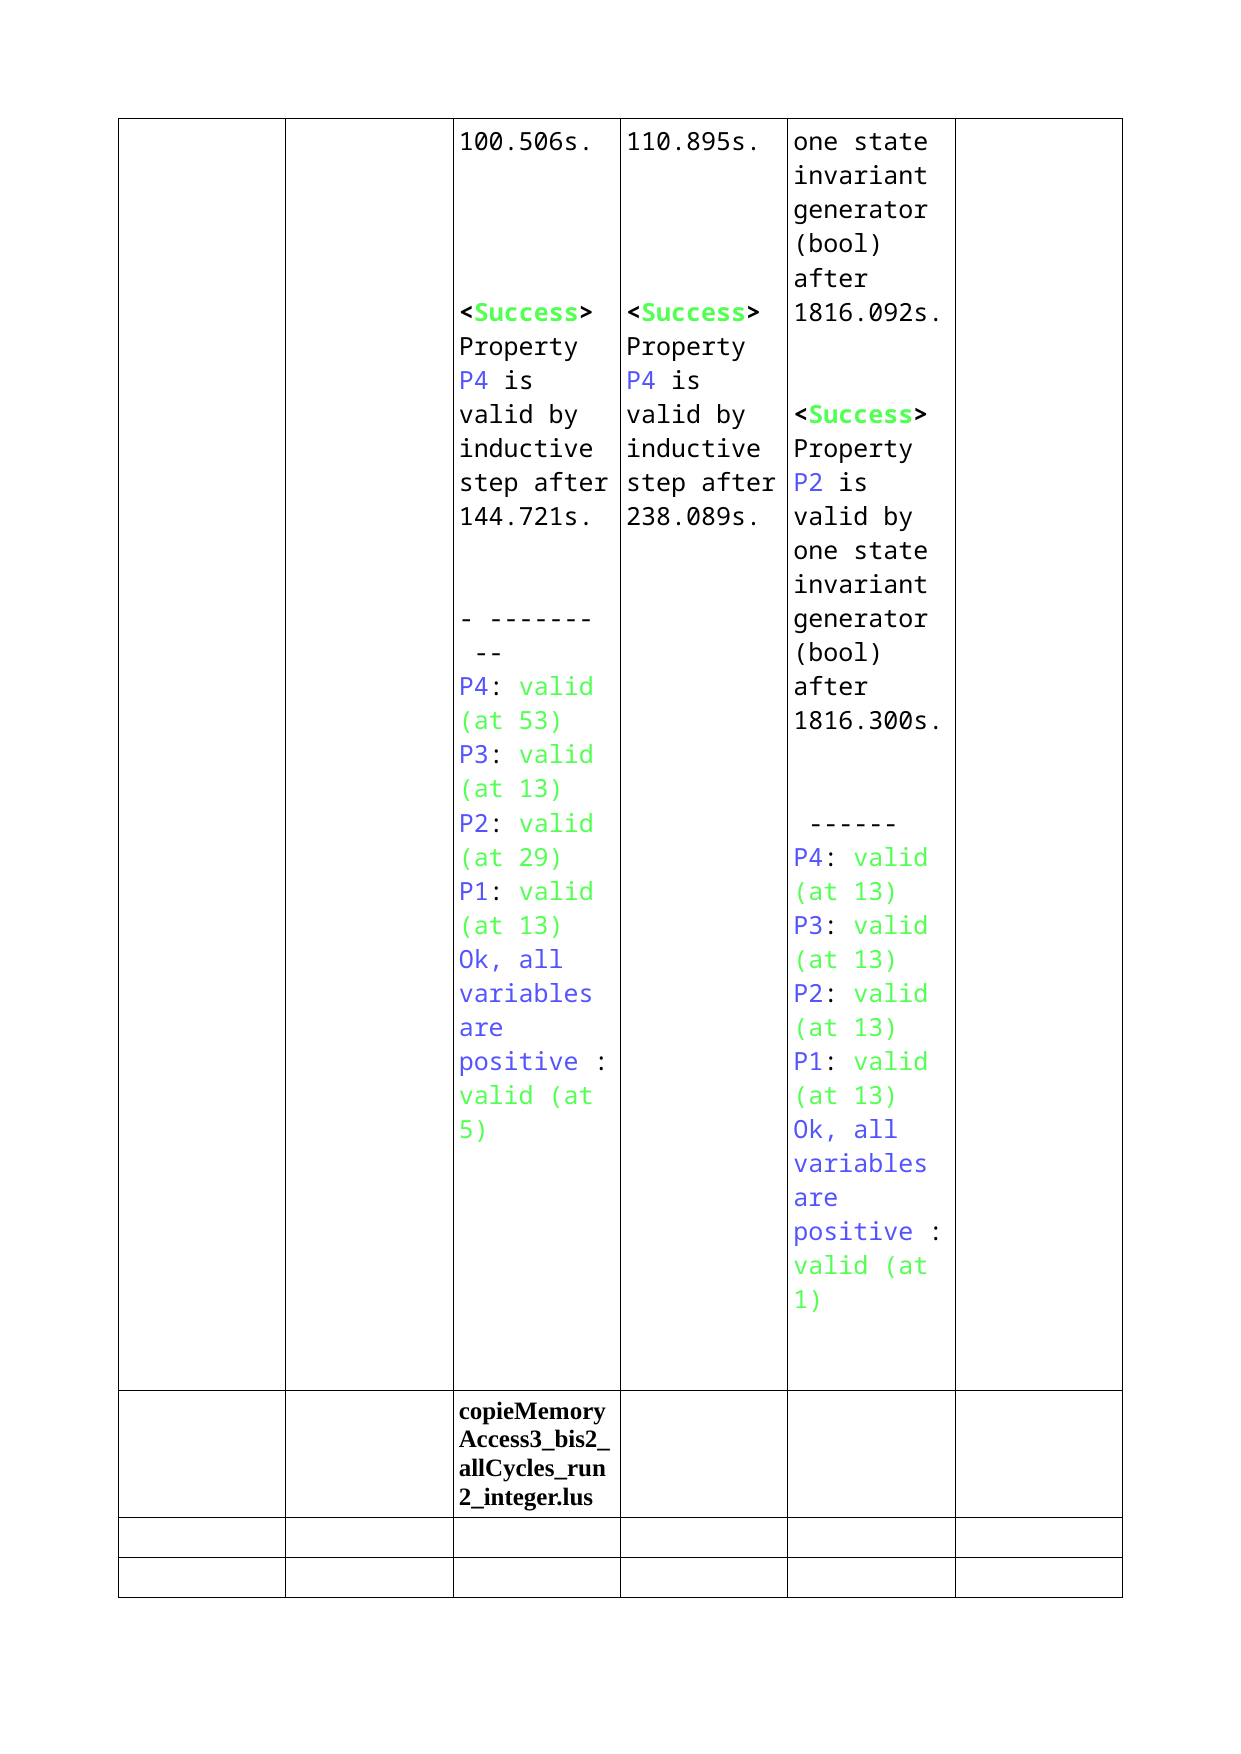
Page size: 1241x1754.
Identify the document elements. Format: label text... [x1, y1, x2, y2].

table_cell [119, 1558, 285, 1597]
table_cell one state invariant generator (bool) after 1816.092s. <Success> Property P2 is valid by one state invariant generator (bool) after 1816.300s. ------ P4: valid (at 13) P3: valid (at 13) P2: valid (at 13) P1: valid (at 13) Ok, all variables are positive : valid (at 1) [788, 119, 955, 1390]
table_cell [956, 1558, 1122, 1597]
table_cell [621, 1391, 787, 1517]
table_cell 100.506s. <Success> Property P4 is valid by inductive step after 144.721s. - ------- -- P4: valid (at 53) P3: valid (at 13) P2: valid (at 29) P1: valid (at 13) Ok, all variables are positive : valid (at 5) [454, 119, 620, 1390]
table_cell 110.895s. <Success> Property P4 is valid by inductive step after 238.089s. [621, 119, 787, 1390]
table_cell [286, 1518, 453, 1557]
table_cell [286, 119, 453, 1390]
table_cell [788, 1391, 955, 1517]
table_cell [119, 1518, 285, 1557]
table_cell copieMemoryAccess3_bis2_allCycles_run2_integer.lus [454, 1391, 620, 1517]
table_cell [956, 119, 1122, 1390]
table_cell [119, 119, 285, 1390]
table_cell [286, 1558, 453, 1597]
table_cell [621, 1518, 787, 1557]
table_cell [454, 1558, 620, 1597]
table_cell [119, 1391, 285, 1517]
table_cell [286, 1391, 453, 1517]
table_cell [454, 1518, 620, 1557]
table_cell [621, 1558, 787, 1597]
table_cell [956, 1391, 1122, 1517]
table_cell [788, 1518, 955, 1557]
table_cell [956, 1518, 1122, 1557]
table_cell [788, 1558, 955, 1597]
